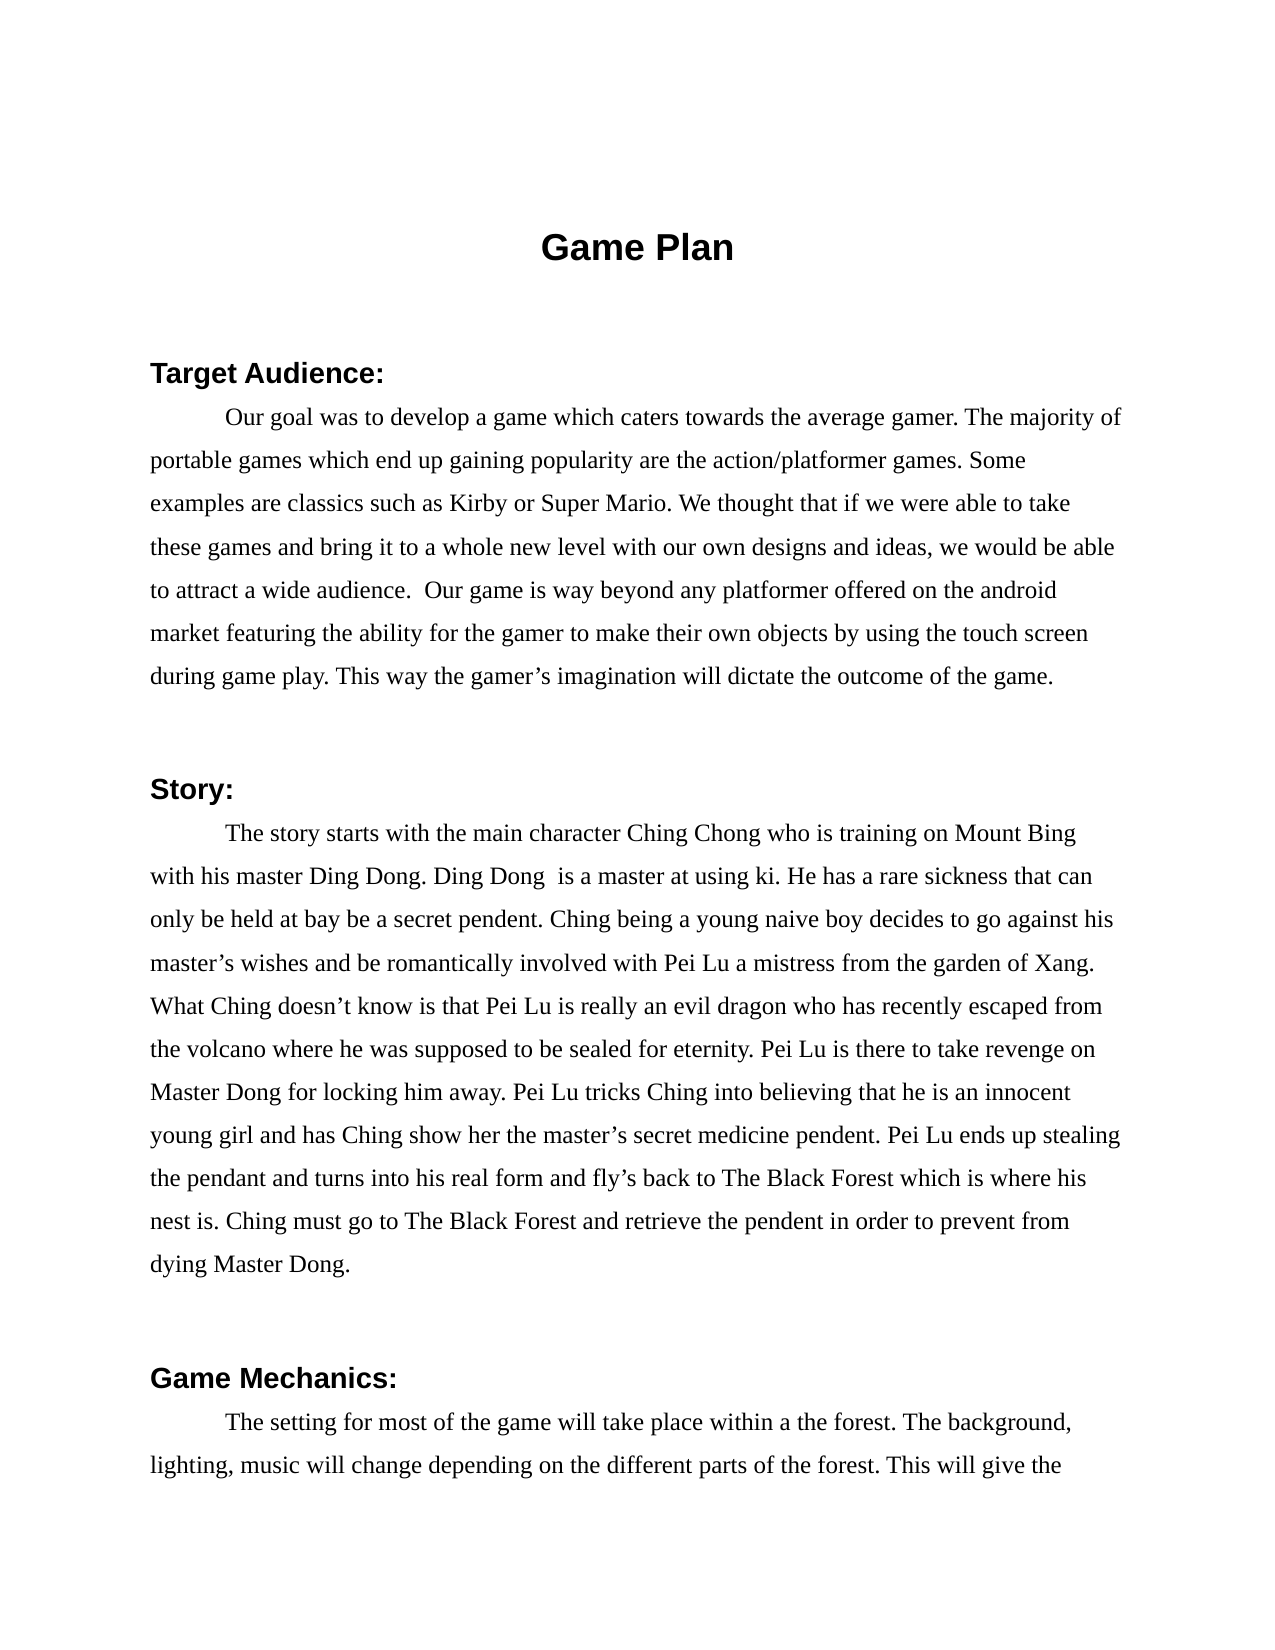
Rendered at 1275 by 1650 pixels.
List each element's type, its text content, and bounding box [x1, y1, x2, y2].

text The story starts with the main character Ching Chong who is training on Mount Bing with his master Ding Dong. Ding Dong is a master at using ki. He has a rare sickness that can only be held at bay be a secret pendent. Ching being a young naive boy decides to go against his master’s wishes and be romantically involved with Pei Lu a mistress from the garden of Xang. What Ching doesn’t know is that Pei Lu is really an evil dragon who has recently escaped from the volcano where he was supposed to be sealed for eternity. Pei Lu is there to take revenge on Master Dong for locking him away. Pei Lu tricks Ching into believing that he is an innocent young girl and has Ching show her the master’s secret medicine pendent. Pei Lu ends up stealing the pendant and turns into his real form and fly’s back to The Black Forest which is where his nest is. Ching must go to The Black Forest and retrieve the pendent in order to prevent from dying Master Dong. [150, 818, 1125, 1278]
subtitle Target Audience: [150, 356, 1125, 390]
subtitle Game Mechanics: [150, 1361, 1125, 1394]
subtitle Story: [150, 772, 1125, 806]
text The setting for most of the game will take place within a the forest. The background, lighting, music will change depending on the different parts of the forest. This will give the [150, 1407, 1125, 1479]
subtitle Game Plan [150, 225, 1125, 268]
text Our goal was to develop a game which caters towards the average gamer. The majority of portable games which end up gaining popularity are the action/platformer games. Some examples are classics such as Kirby or Super Mario. We thought that if we were able to take these games and bring it to a whole new level with our own designs and ideas, we would be able to attract a wide audience. Our game is way beyond any platformer offered on the android market featuring the ability for the gamer to make their own objects by using the touch screen during game play. This way the gamer’s imagination will dictate the outcome of the game. [150, 402, 1125, 690]
